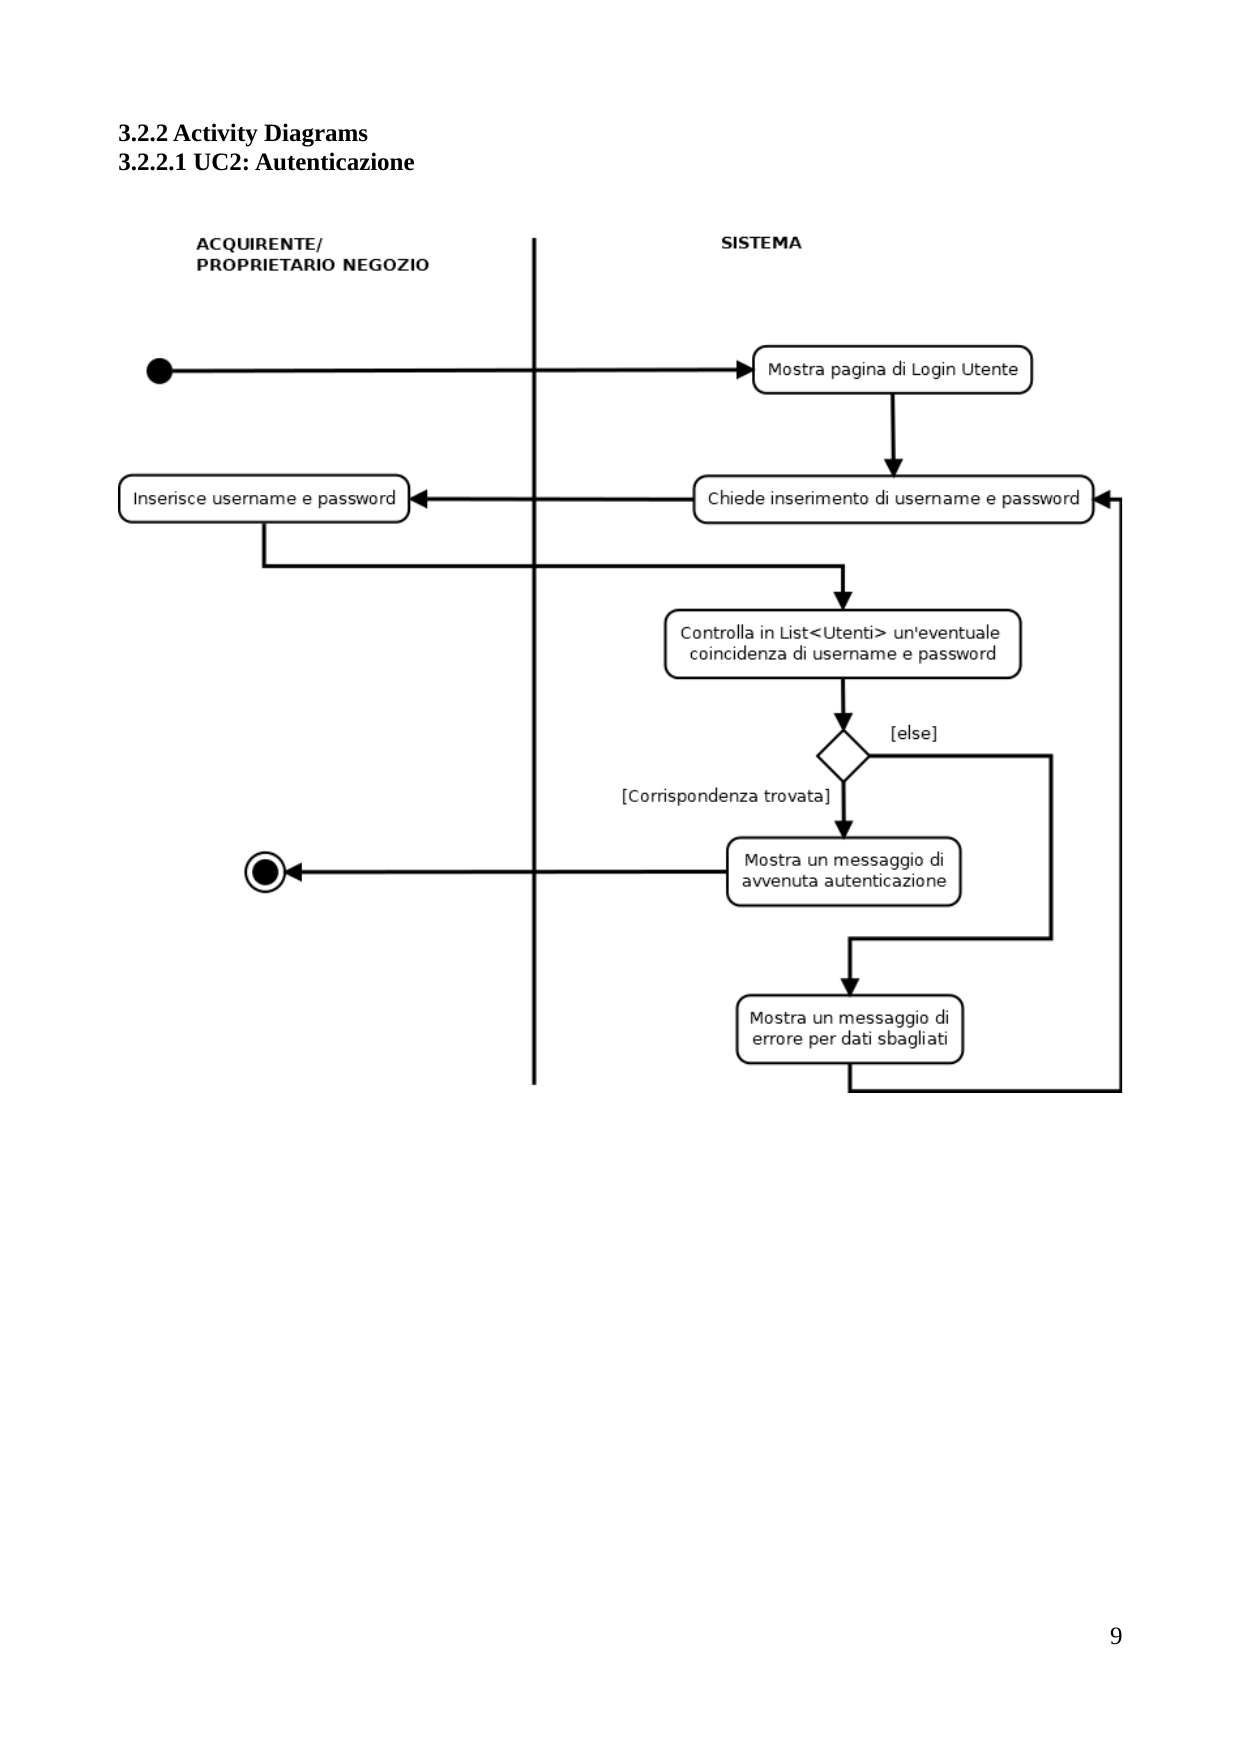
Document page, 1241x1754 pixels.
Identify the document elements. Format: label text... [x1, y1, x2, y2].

picture [118, 233, 1123, 1093]
subtitle 3.2.2 Activity Diagrams [118, 118, 1122, 147]
subtitle 3.2.2.1 UC2: Autenticazione [118, 147, 1122, 176]
